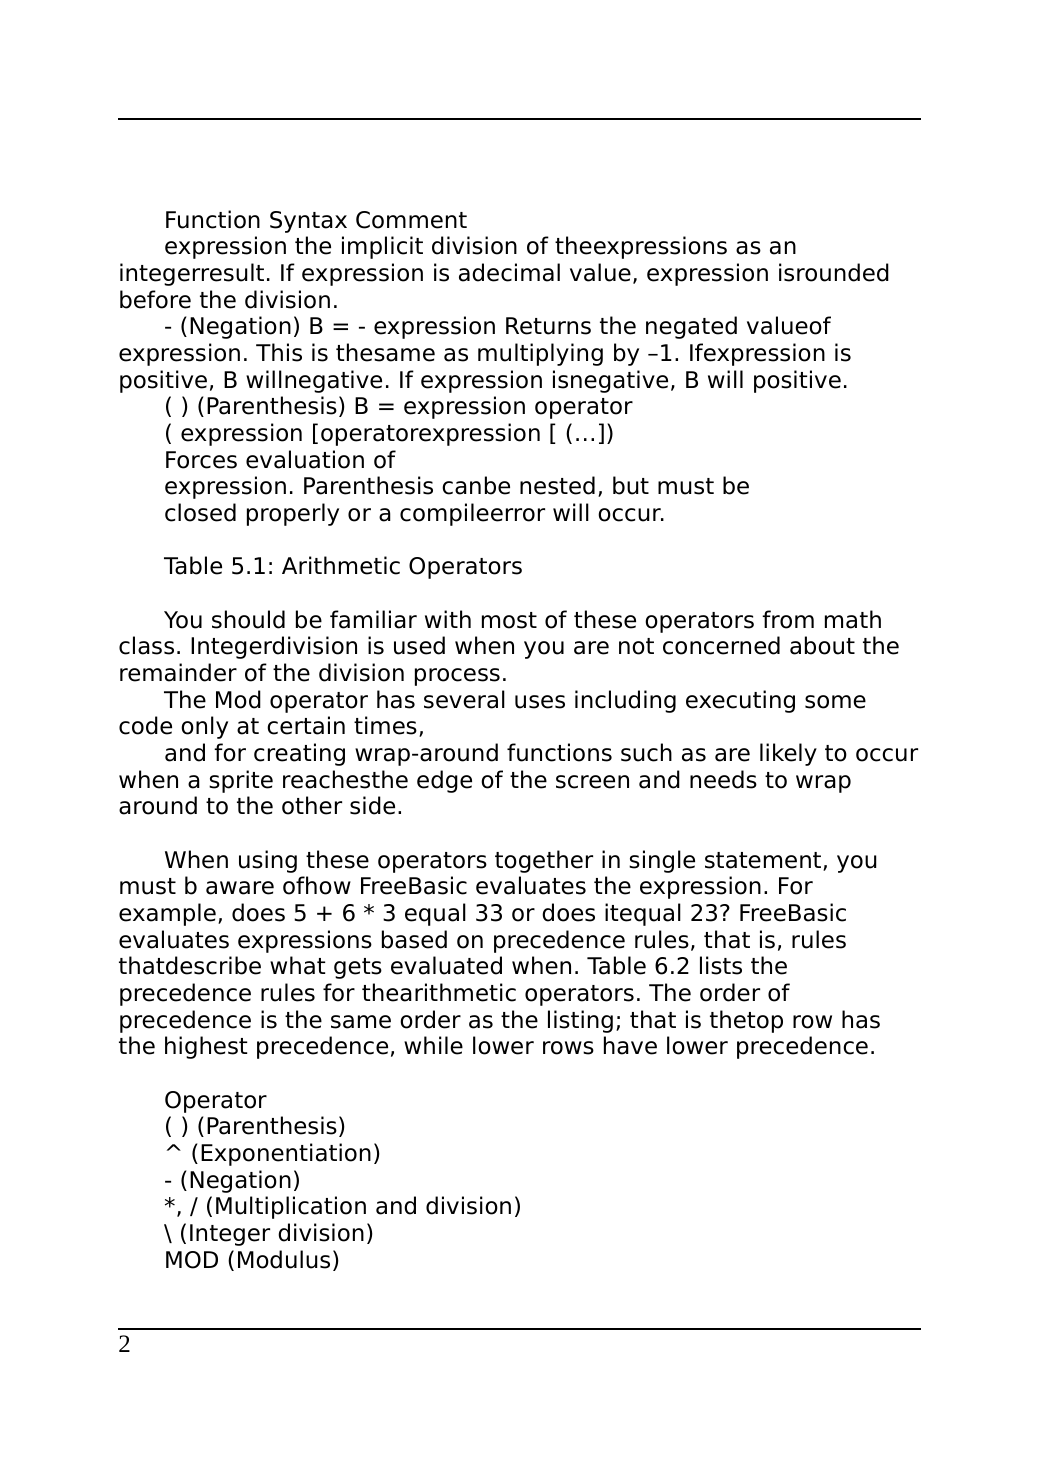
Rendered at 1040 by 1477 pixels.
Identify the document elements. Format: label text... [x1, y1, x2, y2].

text When using these operators together in single statement, you must b aware ofhow FreeBasic evaluates the expression. For example, does 5 + 6 * 3 equal 33 or does itequal 23? FreeBasic evaluates expressions based on precedence rules, that is, rules thatdescribe what gets evaluated when. Table 6.2 lists the precedence rules for thearithmetic operators. The order of precedence is the same order as the listing; that is thetop row has the highest precedence, while lower rows have lower precedence. [118, 847, 921, 1060]
text - (Negation) B = - expression Returns the negated valueof expression. This is thesame as multiplying by –1. Ifexpression is positive, B willnegative. If expression isnegative, B will positive. [118, 313, 921, 393]
text *, / (Multiplication and division) [118, 1193, 921, 1220]
text ( expression [operatorexpression [ (…]) [118, 420, 921, 447]
text - (Negation) [118, 1167, 921, 1193]
text ( ) (Parenthesis) [118, 1113, 921, 1140]
text Operator [118, 1087, 921, 1113]
text You should be familiar with most of these operators from math class. Integerdivision is used when you are not concerned about the remainder of the division process. [118, 607, 921, 687]
text expression the implicit division of theexpressions as an integerresult. If expression is adecimal value, expression isrounded before the division. [118, 233, 921, 313]
text Forces evaluation of [118, 447, 921, 473]
text closed properly or a compileerror will occur. [118, 500, 921, 527]
text The Mod operator has several uses including executing some code only at certain times, [118, 687, 921, 740]
text expression. Parenthesis canbe nested, but must be [118, 473, 921, 500]
text MOD (Modulus) [118, 1247, 921, 1273]
text Table 5.1: Arithmetic Operators [118, 553, 921, 580]
text Function Syntax Comment [118, 207, 921, 233]
text \ (Integer division) [118, 1220, 921, 1247]
text and for creating wrap-around functions such as are likely to occur when a sprite reachesthe edge of the screen and needs to wrap around to the other side. [118, 740, 921, 820]
text ^ (Exponentiation) [118, 1140, 921, 1167]
text ( ) (Parenthesis) B = expression operator [118, 393, 921, 420]
